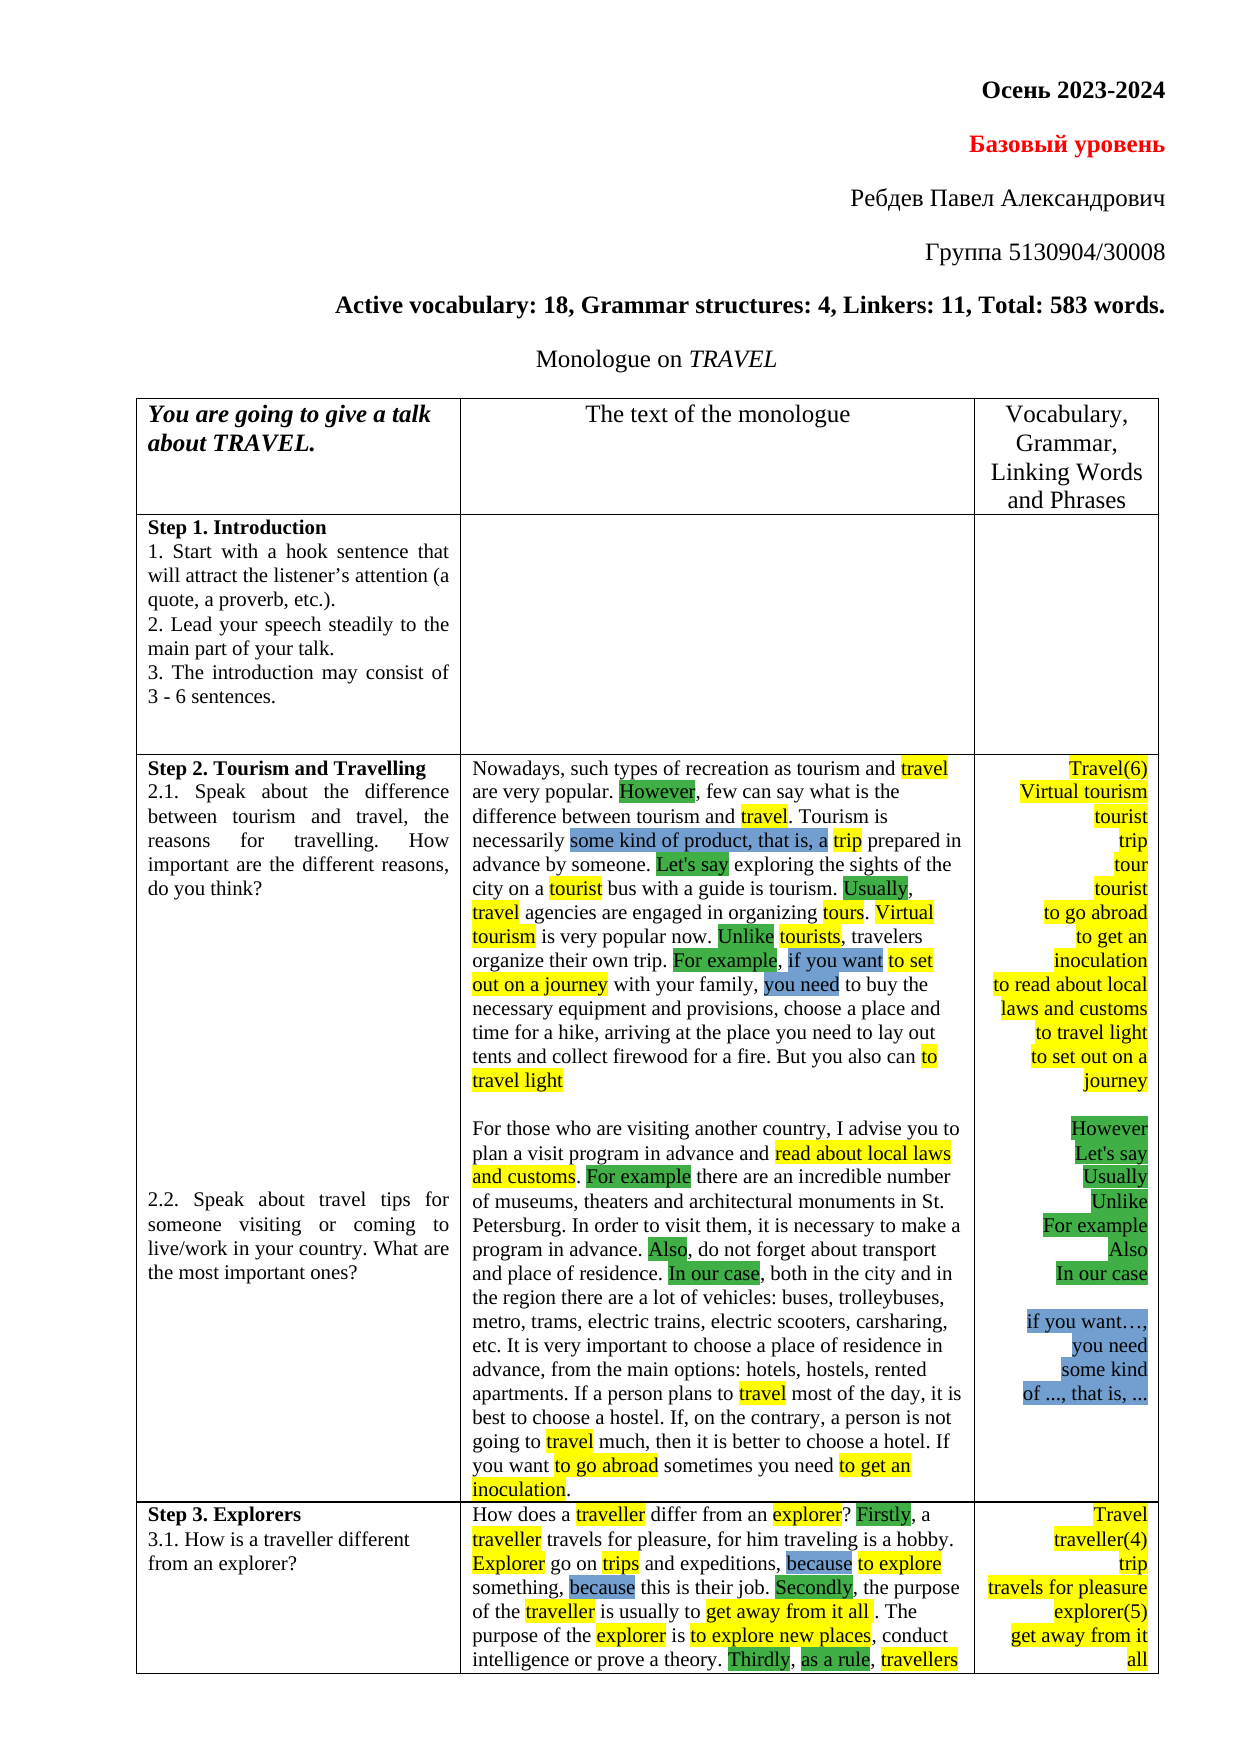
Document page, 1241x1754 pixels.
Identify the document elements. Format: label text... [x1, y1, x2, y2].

table_header The text of the monologue [461, 399, 974, 514]
table_cell Nowadays, such types of recreation as tourism and travel are very popular. However, few can say what is the difference between tourism and travel. Tourism is necessarily some kind of product, that is, a trip prepared in advance by someone. Let's say exploring the sights of the city on a tourist bus with a guide is tourism. Usually, travel agencies are engaged in organizing tours. Virtual tourism is very popular now. Unlike tourists, travelers organize their own trip. For example, if you want to set out on a journey with your family, you need to buy the necessary equipment and provisions, choose a place and time for a hike, arriving at the place you need to lay out tents and collect firewood for a fire. But you also can to travel light For those who are visiting another country, I advise you to plan a visit program in advance and read about local laws and customs. For example there are an incredible number of museums, theaters and architectural monuments in St. Petersburg. In order to visit them, it is necessary to make a program in advance. Also, do not forget about transport and place of residence. In our case, both in the city and in the region there are a lot of vehicles: buses, trolleybuses, metro, trams, electric trains, electric scooters, carsharing, etc. It is very important to choose a place of residence in advance, from the main options: hotels, hostels, rented apartments. If a person plans to travel most of the day, it is best to choose a hostel. If, on the contrary, a person is not going to travel much, then it is better to choose a hotel. If you want to go abroad sometimes you need to get an inoculation. [461, 755, 974, 1501]
table_cell Step 1. Introduction 1. Start with a hook sentence that will attract the listener’s attention (a quote, a proverb, etc.). 2. Lead your speech steadily to the main part of your talk. 3. The introduction may consist of 3 - 6 sentences. [137, 515, 460, 754]
table_cell Travel traveller(4) trip travels for pleasure explorer(5) get away from it all [975, 1503, 1158, 1673]
text Ребдев Павел Александрович [148, 183, 1165, 211]
text Группа 5130904/30008 [148, 237, 1165, 265]
text Monologue on TRAVEL [148, 344, 1165, 373]
text Осень 2023-2024 [148, 75, 1165, 104]
table_header You are going to give a talk about TRAVEL. [137, 399, 460, 514]
table_cell Step 2. Tourism and Travelling 2.1. Speak about the difference between tourism and travel, the reasons for travelling. How important are the different reasons, do you think? 2.2. Speak about travel tips for someone visiting or coming to live/work in your country. What are the most important ones? [137, 755, 460, 1501]
table_cell [461, 515, 974, 754]
table_cell How does a traveller differ from an explorer? Firstly, a traveller travels for pleasure, for him traveling is a hobby. Explorer go on trips and expeditions, because to explore something, because this is their job. Secondly, the purpose of the traveller is usually to get away from it all . The purpose of the explorer is to explore new places, conduct intelligence or prove a theory. Thirdly, as a rule, travellers [461, 1503, 974, 1673]
text Базовый уровень [148, 129, 1165, 158]
table_cell Step 3. Explorers 3.1. How is a traveller different from an explorer? [137, 1503, 460, 1673]
table_cell Travel(6) Virtual tourism tourist trip tour tourist to go abroad to get an inoculation to read about local laws and customs to travel light to set out on a journey However Let's say Usually Unlike For example Also In our case if you want…, you need some kind of ..., that is, ... [975, 755, 1158, 1501]
table_cell [975, 515, 1158, 754]
table_header Vocabulary, Grammar, Linking Words and Phrases [975, 399, 1158, 514]
text Active vocabulary: 18, Grammar structures: 4, Linkers: 11, Total: 583 words. [148, 290, 1165, 319]
